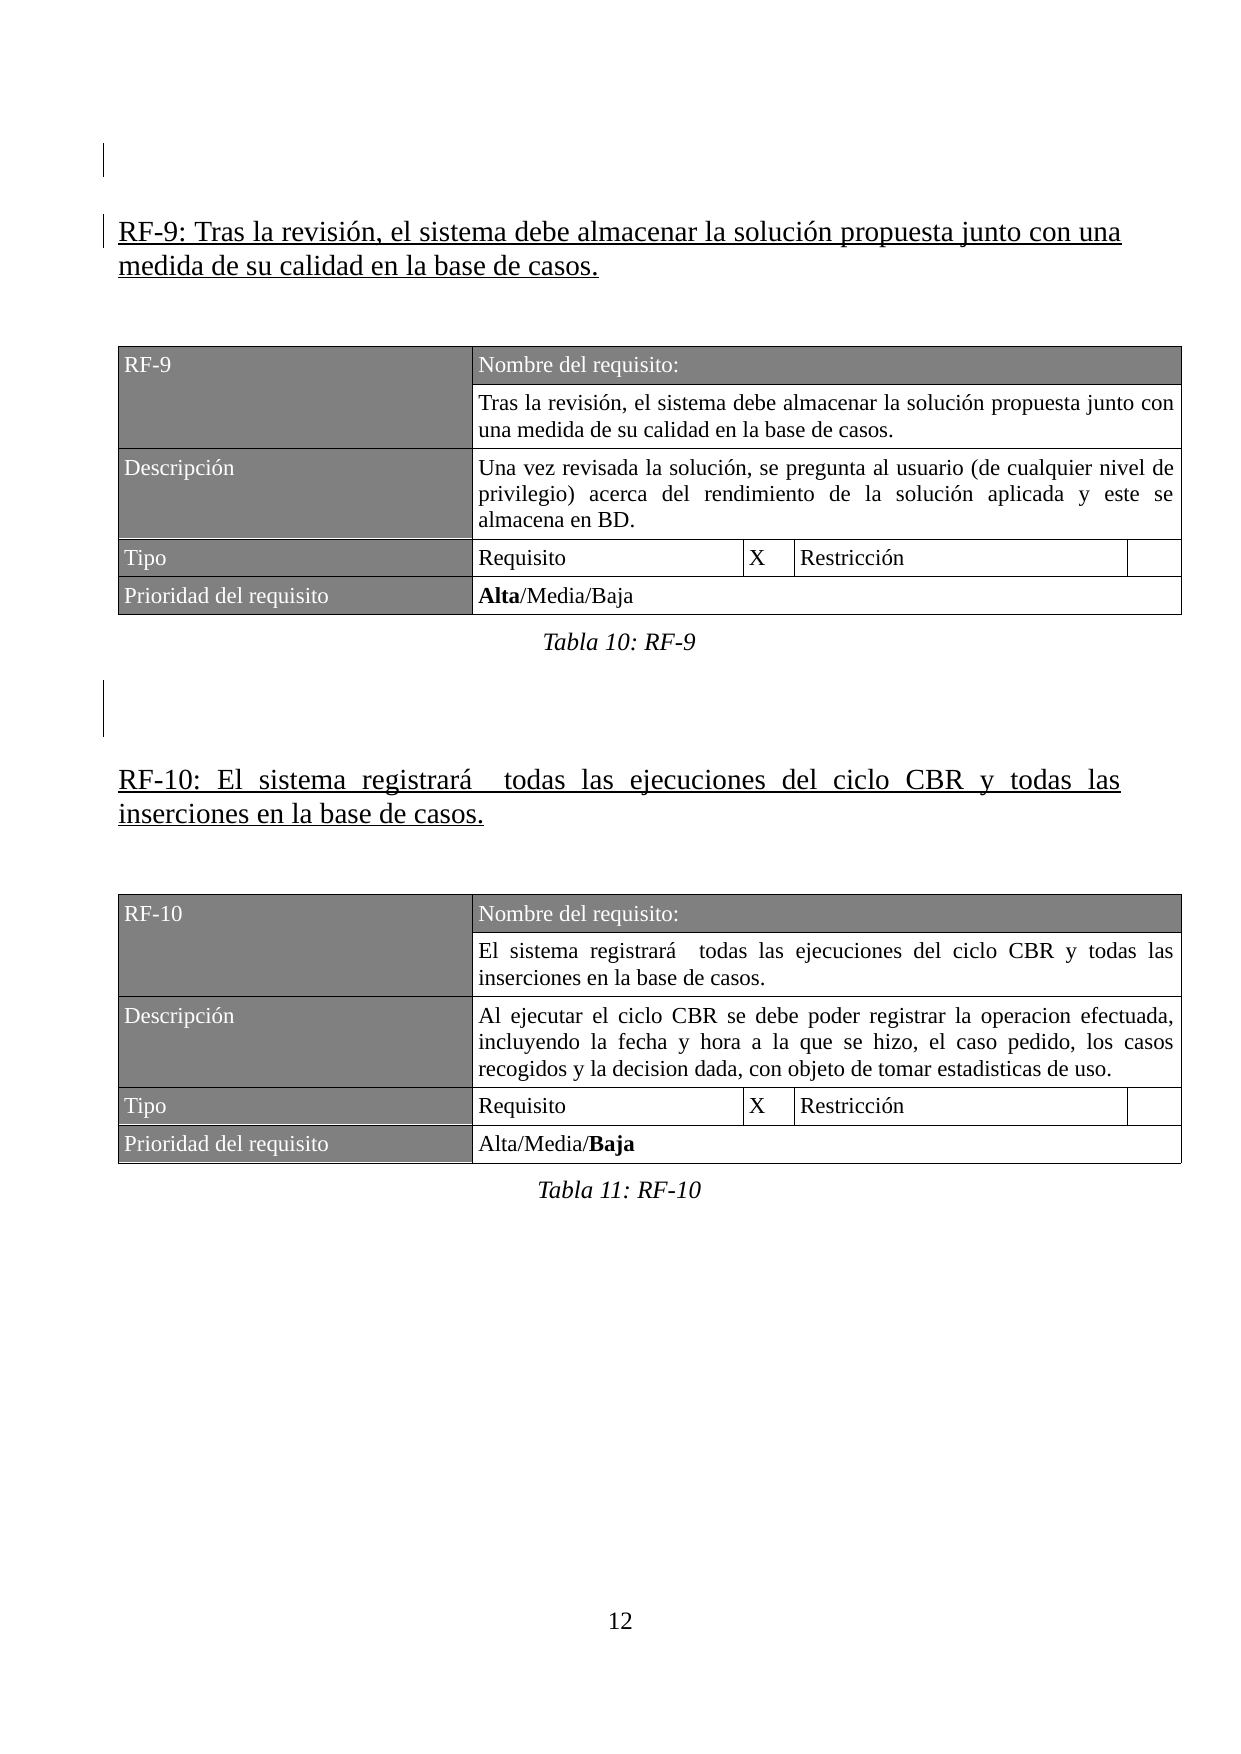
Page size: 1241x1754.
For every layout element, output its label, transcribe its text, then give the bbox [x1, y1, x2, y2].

table_cell El sistema registrará todas las ejecuciones del ciclo CBR y todas las inserciones en la base de casos. [473, 933, 1181, 996]
table_cell Alta/Media/Baja [473, 577, 1181, 614]
table_header Nombre del requisito: [473, 895, 1181, 932]
table_header Nombre del requisito: [473, 347, 1181, 384]
table_cell [1128, 1088, 1181, 1124]
table_cell Alta/Media/Baja [473, 1126, 1181, 1162]
table_cell Descripción [119, 449, 472, 538]
table_cell Restricción [795, 1088, 1127, 1124]
table_cell Una vez revisada la solución, se pregunta al usuario (de cualquier nivel de privilegio) acerca del rendimiento de la solución aplicada y este se almacena en BD. [473, 449, 1181, 538]
text Tabla 11: RF-10 [118, 1175, 1122, 1204]
table_cell Requisito [473, 1088, 743, 1124]
subtitle RF-10: El sistema registrará todas las ejecuciones del ciclo CBR y todas las inserciones en la base de casos. [118, 762, 1122, 829]
table_cell Tras la revisión, el sistema debe almacenar la solución propuesta junto con una medida de su calidad en la base de casos. [473, 385, 1181, 448]
table_header RF-9 [119, 347, 472, 448]
table_cell X [744, 1088, 794, 1124]
table_cell Restricción [795, 540, 1127, 576]
subtitle RF-9: Tras la revisión, el sistema debe almacenar la solución propuesta junto con una [118, 214, 1122, 243]
table_cell Al ejecutar el ciclo CBR se debe poder registrar la operacion efectuada, incluyendo la fecha y hora a la que se hizo, el caso pedido, los casos recogidos y la decision dada, con objeto de tomar estadisticas de uso. [473, 997, 1181, 1087]
table_cell Prioridad del requisito [119, 1126, 472, 1162]
table_cell [1128, 540, 1181, 576]
table_cell Prioridad del requisito [119, 577, 472, 614]
table_cell Tipo [119, 1088, 472, 1124]
subtitle medida de su calidad en la base de casos. [118, 245, 1122, 281]
table_cell X [744, 540, 794, 576]
table_header RF-10 [119, 895, 472, 996]
table_cell Tipo [119, 540, 472, 576]
text Tabla 10: RF-9 [118, 627, 1122, 656]
table_cell Descripción [119, 997, 472, 1087]
table_cell Requisito [473, 540, 743, 576]
